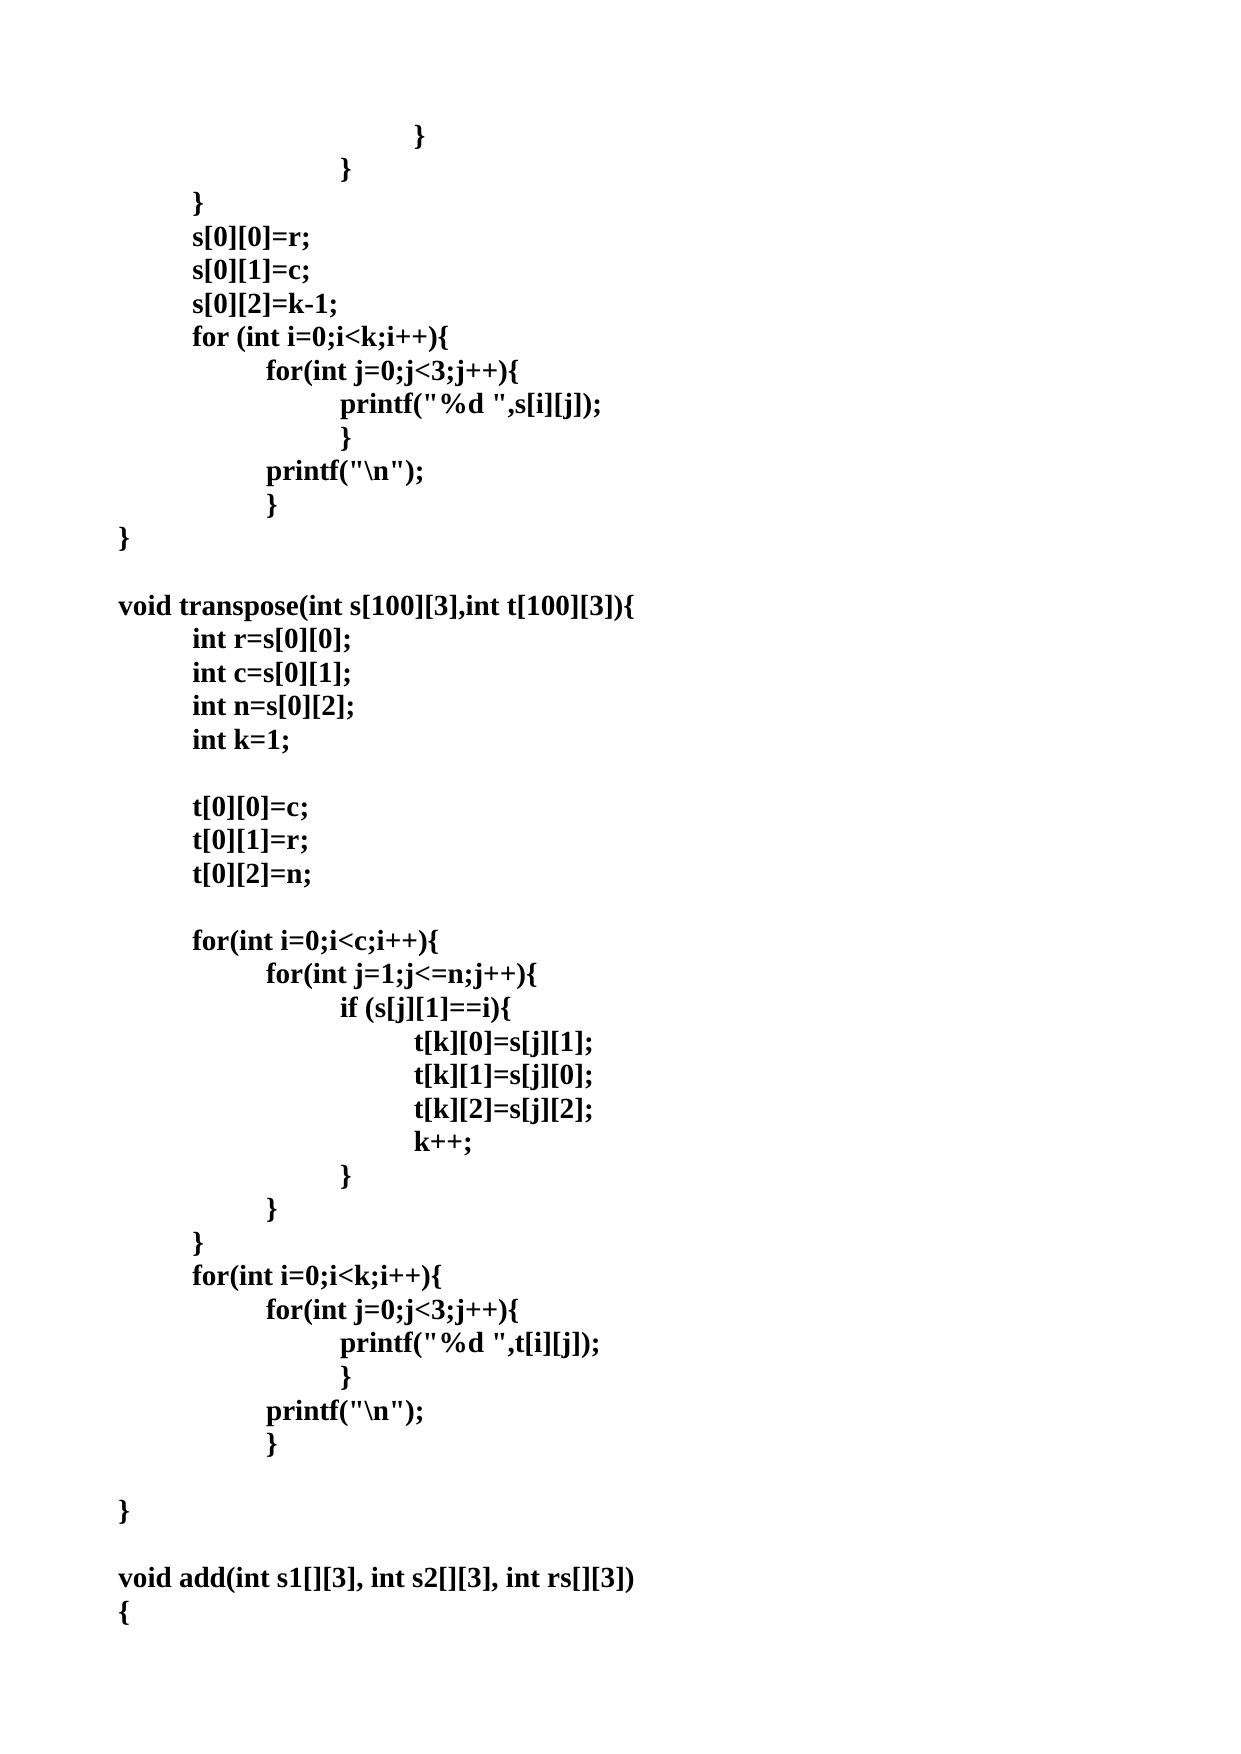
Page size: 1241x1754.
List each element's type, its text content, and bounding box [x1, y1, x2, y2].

text } [118, 1493, 1122, 1527]
text for(int j=1;j<=n;j++){ [118, 957, 1122, 990]
text printf("%d ",s[i][j]); [118, 386, 1122, 420]
text int r=s[0][0]; [118, 621, 1122, 655]
text } [118, 118, 1122, 152]
text for (int i=0;i<k;i++){ [118, 319, 1122, 353]
text int k=1; [118, 722, 1122, 755]
text } [118, 1359, 1122, 1393]
text } [118, 185, 1122, 219]
text } [118, 420, 1122, 453]
text printf("\n"); [118, 453, 1122, 487]
text s[0][2]=k-1; [118, 286, 1122, 319]
text void add(int s1[][3], int s2[][3], int rs[][3]) [118, 1560, 1122, 1594]
text } [118, 1158, 1122, 1191]
text void transpose(int s[100][3],int t[100][3]){ [118, 588, 1122, 621]
text } [118, 1191, 1122, 1225]
text int c=s[0][1]; [118, 655, 1122, 688]
text for(int i=0;i<c;i++){ [118, 923, 1122, 957]
text } [118, 1225, 1122, 1258]
text for(int j=0;j<3;j++){ [118, 353, 1122, 386]
text k++; [118, 1124, 1122, 1158]
text s[0][1]=c; [118, 252, 1122, 286]
text if (s[j][1]==i){ [118, 990, 1122, 1024]
text printf("%d ",t[i][j]); [118, 1326, 1122, 1359]
text } [118, 487, 1122, 521]
text t[k][2]=s[j][2]; [118, 1091, 1122, 1124]
text t[0][1]=r; [118, 822, 1122, 856]
text } [118, 152, 1122, 185]
text t[0][2]=n; [118, 856, 1122, 889]
text for(int j=0;j<3;j++){ [118, 1292, 1122, 1326]
text t[0][0]=c; [118, 789, 1122, 822]
text t[k][0]=s[j][1]; [118, 1024, 1122, 1057]
text int n=s[0][2]; [118, 688, 1122, 722]
text printf("\n"); [118, 1393, 1122, 1426]
text } [118, 1426, 1122, 1460]
text s[0][0]=r; [118, 219, 1122, 252]
text } [118, 521, 1122, 554]
text for(int i=0;i<k;i++){ [118, 1258, 1122, 1292]
text t[k][1]=s[j][0]; [118, 1057, 1122, 1091]
text { [118, 1594, 1122, 1627]
